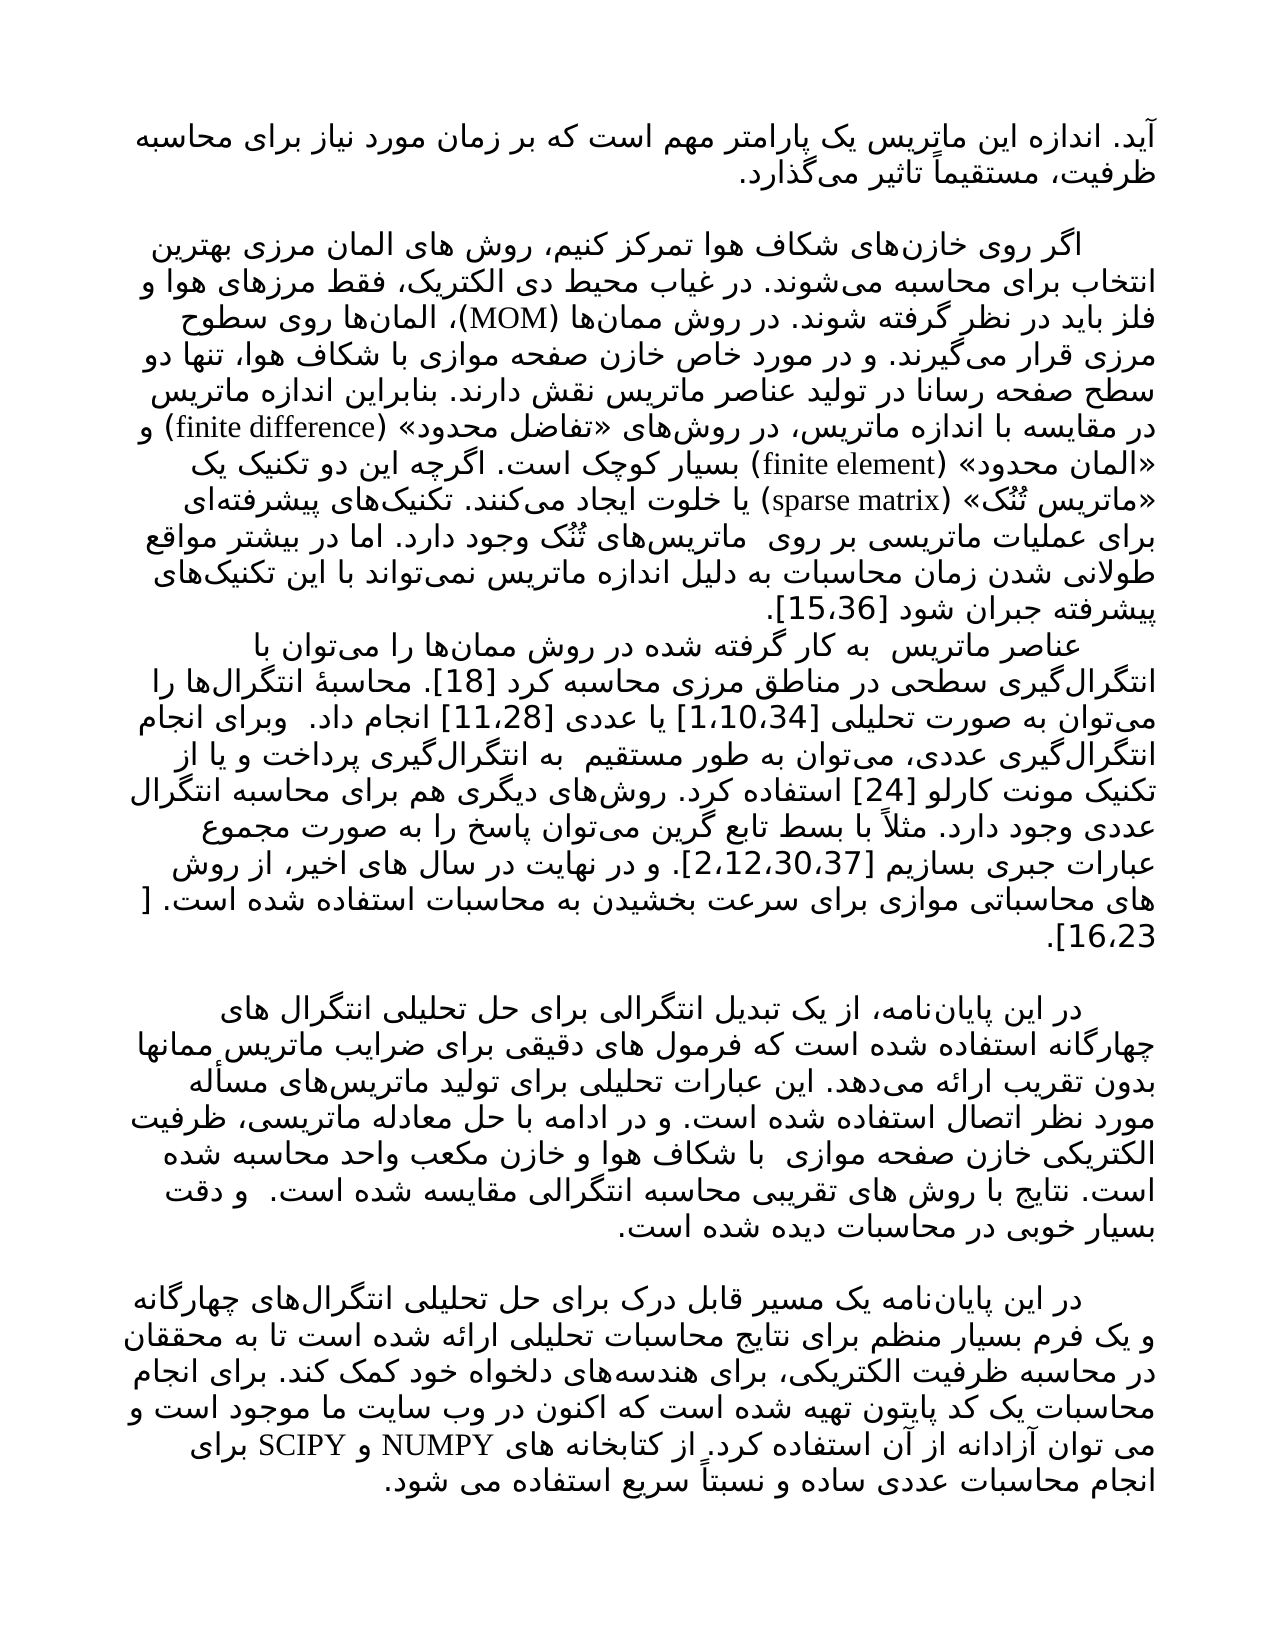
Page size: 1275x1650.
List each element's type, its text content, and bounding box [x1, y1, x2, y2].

text عناصر ماتریس به کار گرفته شده در روش ممان‌ها را می‌توان با انتگرال‌گیری سطحی در مناطق مرزی محاسبه کرد [18]. محاسبهٔ انتگرال‌ها را می‌توان به صورت تحلیلی [1،10،34] یا عددی [11،28] انجام داد. وبرای انجام انتگرال‌گیری عددی، می‌توان به طور مستقیم به انتگرال‌گیری پرداخت و یا از تکنیک مونت کارلو [24] استفاده کرد. روش‌های دیگری هم برای محاسبه انتگرال عددی وجود دارد. مثلاً با بسط تابع گرین می‌توان پاسخ را به صورت مجموع عبارات جبری بسازیم [2،12،30،37]. و در نهایت در سال های اخیر، از روش های محاسباتی موازی برای سرعت بخشیدن به محاسبات استفاده شده است. [16،23]. [118, 627, 1157, 954]
text اگر روی خازن‌های شکاف هوا تمرکز کنیم، روش های المان مرزی بهترین انتخاب برای محاسبه می‌شوند. در غیاب محیط دی الکتریک، فقط مرزهای هوا و فلز باید در نظر گرفته شوند. در روش ممان‌ها (MOM)، المان‌ها روی سطوح مرزی قرار می‌گیرند. و در مورد خاص خازن صفحه موازی با شکاف هوا، تنها دو سطح صفحه رسانا در تولید عناصر ماتریس نقش دارند. بنابراین اندازه ماتریس در مقایسه با اندازه ماتریس، در روش‌های «تفاضل محدود» (finite difference) و «المان محدود» (finite element) بسیار کوچک است. اگرچه این دو تکنیک یک «ماتریس تُنُک» (sparse matrix) یا خلوت ایجاد می‌کنند. تکنیک‌های پیشرفته‌ای برای عملیات ماتریسی بر روی ماتریس‌های تُنُک وجود دارد. اما در بیشتر مواقع طولانی شدن زمان محاسبات به دلیل اندازه ماتریس نمی‌تواند با این تکنیک‌های پیشرفته جبران شود [15،36]. [118, 227, 1157, 627]
text در این پایان‌نامه یک مسیر قابل درک برای حل تحلیلی انتگرال‌های چهارگانه و یک فرم بسیار منظم برای نتایج محاسبات تحلیلی ارائه شده است تا به محققان در محاسبه ظرفیت الکتریکی، برای هندسه‌های دلخواه خود کمک کند. برای انجام محاسبات یک کد پایتون تهیه شده است که اکنون در وب سایت ما موجود است و می توان آزادانه از آن استفاده کرد. از کتابخانه های NUMPY و SCIPY برای انجام محاسبات عددی ساده و نسبتاً سریع استفاده می شود. [118, 1281, 1157, 1499]
text ظرفیت الکتریکی خازن ها با روش‌های مختلفی مانند روش تفاضل محدود و اجزا محدود [14]، تکنیک مونت کارلو [17،32] و روش ممان‌ها [4] قابل محاسبه است. به جز روش‌های مبتنی بر فرایند‌های تصادفی، بقیه روش‌ها از یک معادله ماتریسی استفاده می‌کنند که باید حل شود تا ظرفیت هندسه مورد نظر به دست آید. اندازه این ماتریس یک پارامتر مهم است که بر زمان مورد نیاز برای محاسبه ظرفیت، مستقیماً تاثیر می‌گذارد. [118, 118, 1157, 191]
text در این پایان‌نامه، از یک تبدیل انتگرالی برای حل تحلیلی انتگرال های چهارگانه استفاده شده است که فرمول های دقیقی برای ضرایب ماتریس ممانها بدون تقریب ارائه می‌دهد. این عبارات تحلیلی برای تولید ماتریس‌های مسأله مورد نظر اتصال استفاده شده است. و در ادامه با حل معادله ماتریسی، ظرفیت الکتریکی خازن صفحه موازی با شکاف هوا و خازن مکعب واحد محاسبه شده است. نتایج با روش های تقریبی محاسبه انتگرالی مقایسه شده است. و دقت بسیار خوبی در محاسبات دیده شده است. [118, 990, 1157, 1245]
